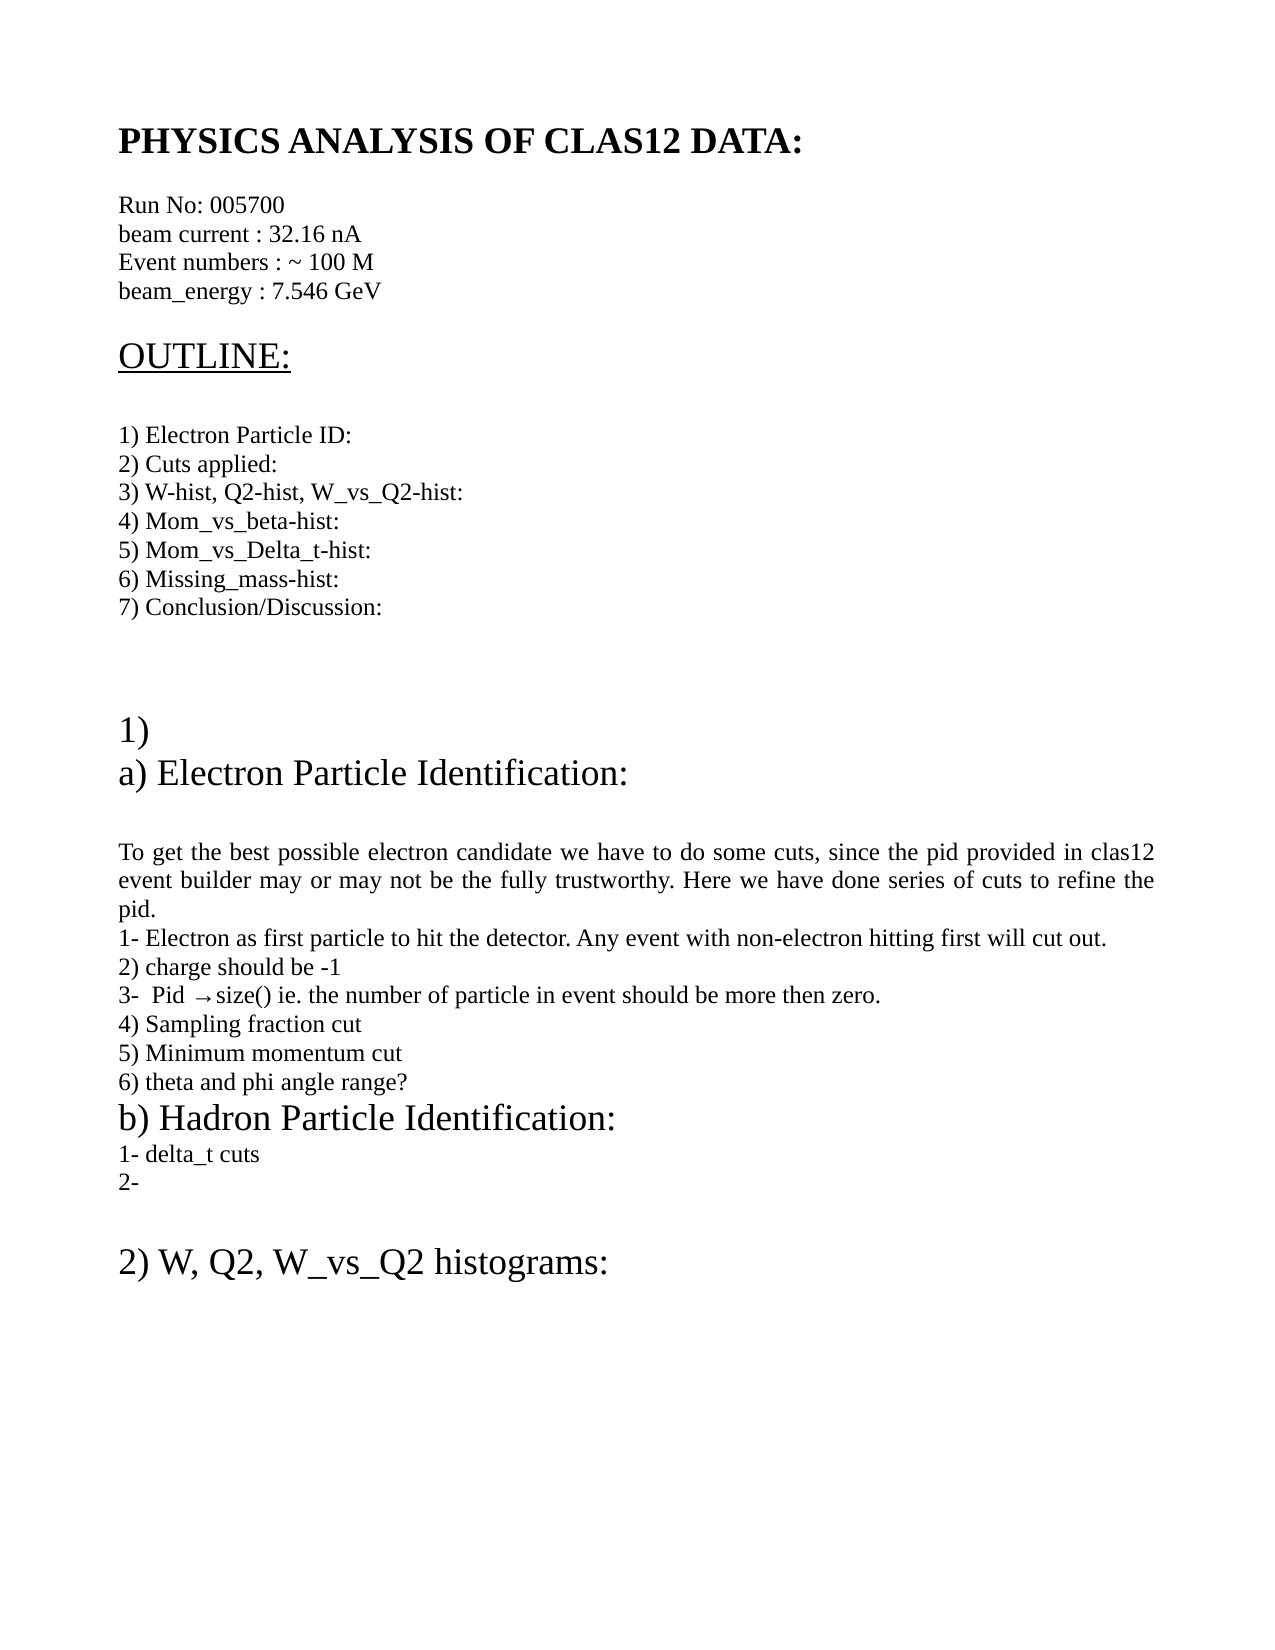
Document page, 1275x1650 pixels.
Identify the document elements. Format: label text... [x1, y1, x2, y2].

text b) Hadron Particle Identification: [118, 1096, 1157, 1139]
text 2- [118, 1167, 1157, 1196]
text 1) Electron Particle ID: [118, 420, 1157, 449]
text PHYSICS ANALYSIS OF CLAS12 DATA: [118, 118, 1157, 161]
text 5) Mom_vs_Delta_t-hist: [118, 535, 1157, 564]
text 6) Missing_mass-hist: [118, 564, 1157, 592]
text a) Electron Particle Identification: [118, 751, 1157, 794]
text 3) W-hist, Q2-hist, W_vs_Q2-hist: [118, 477, 1157, 506]
text 1- Electron as first particle to hit the detector. Any event with non-electron hitting first will cut out. [118, 923, 1157, 952]
text 3- Pid →size() ie. the number of particle in event should be more then zero. [118, 981, 1157, 1009]
text OUTLINE: [118, 334, 1157, 377]
text 2) W, Q2, W_vs_Q2 histograms: [118, 1239, 1157, 1282]
text 5) Minimum momentum cut [118, 1038, 1157, 1067]
text 2) Cuts applied: [118, 449, 1157, 477]
text Event numbers : ~ 100 M [118, 247, 1157, 276]
text beam current : 32.16 nA [118, 219, 1157, 247]
text 1) [118, 707, 1157, 751]
text Run No: 005700 [118, 190, 1157, 219]
text 7) Conclusion/Discussion: [118, 592, 1157, 621]
text beam_energy : 7.546 GeV [118, 276, 1157, 305]
text 2) charge should be -1 [118, 952, 1157, 981]
text 1- delta_t cuts [118, 1139, 1157, 1167]
text 6) theta and phi angle range? [118, 1067, 1157, 1096]
text 4) Mom_vs_beta-hist: [118, 506, 1157, 535]
text 4) Sampling fraction cut [118, 1009, 1157, 1038]
text To get the best possible electron candidate we have to do some cuts, since the pid provided in clas12 event builder may or may not be the fully trustworthy. Here we have done series of cuts to refine the pid. [118, 837, 1157, 923]
